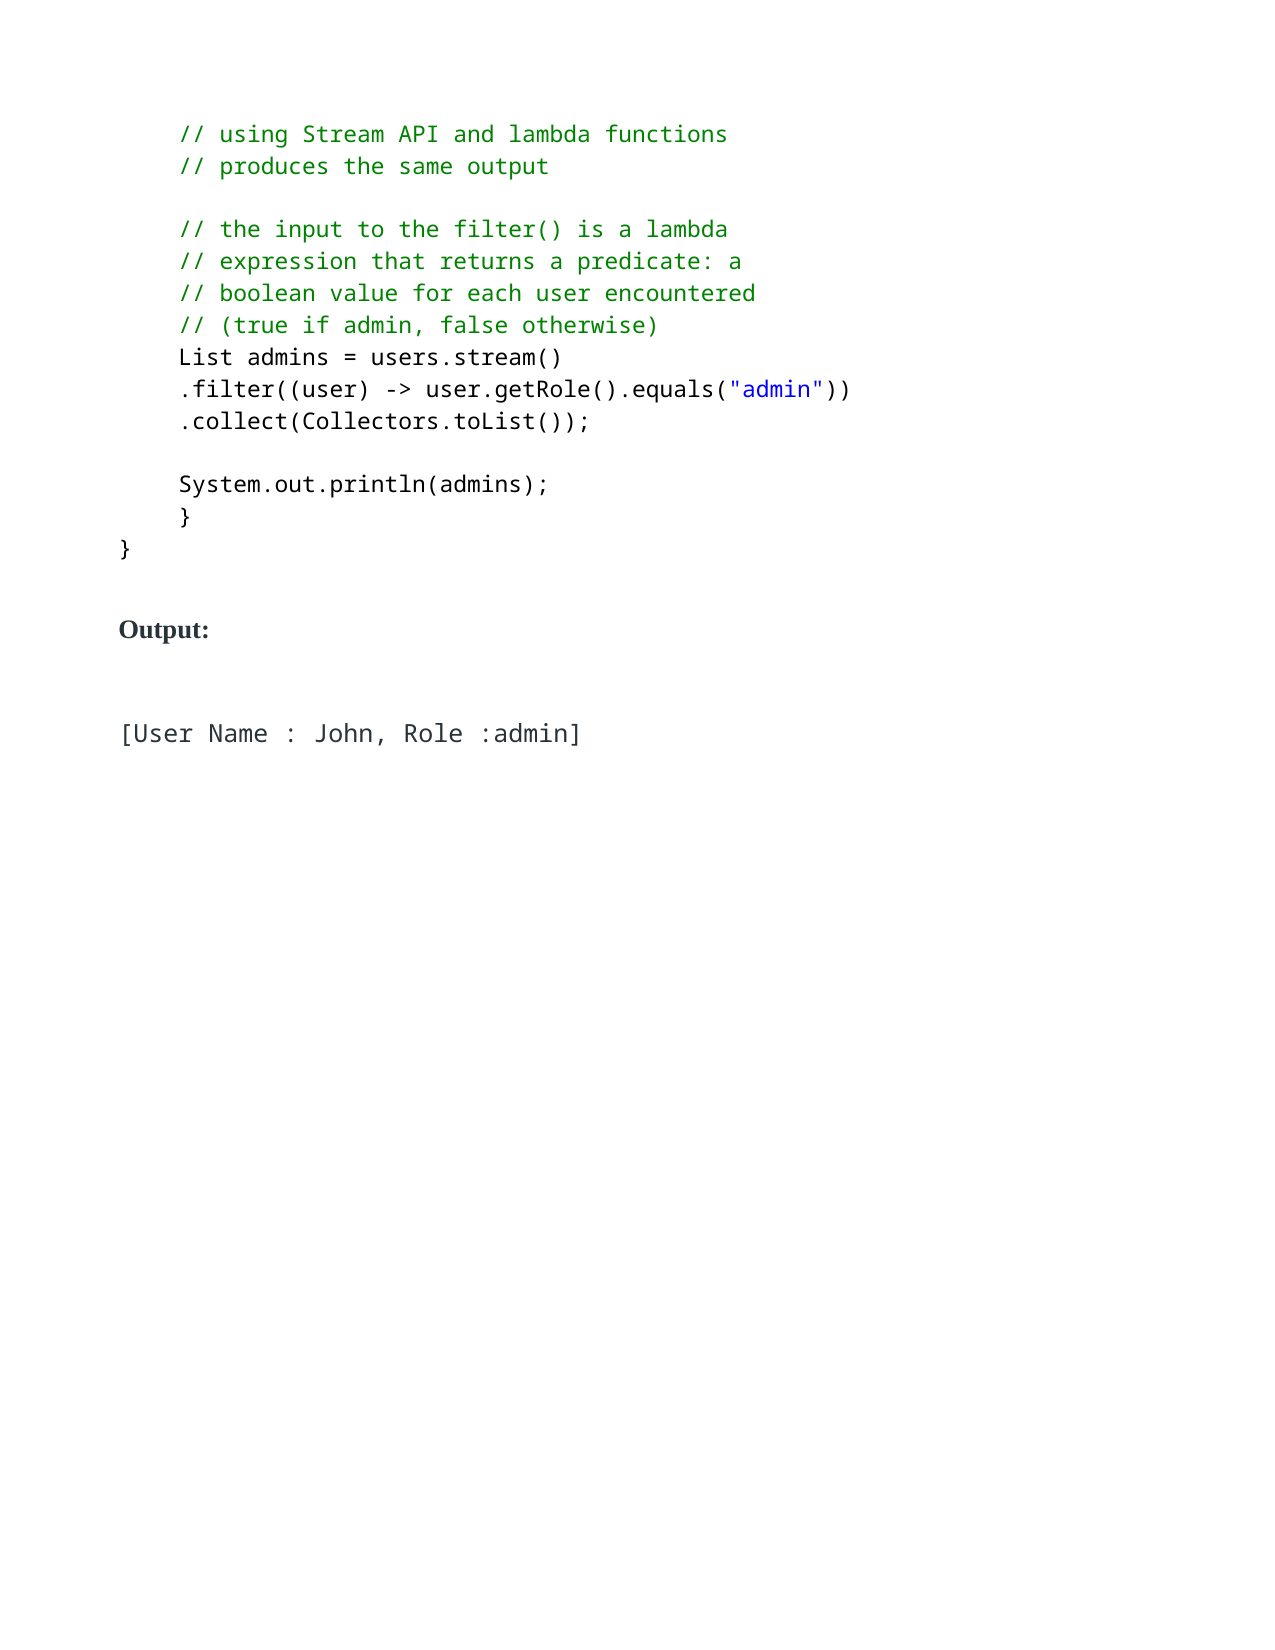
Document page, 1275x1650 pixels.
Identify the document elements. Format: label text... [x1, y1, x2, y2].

text [User Name : John, Role :admin] [118, 716, 1157, 750]
text Output: [118, 614, 1157, 695]
table_header // using Stream API and lambda functions // produces the same output // the input to the filter() is a lambda // expression that returns a predicate: a // boolean value for each user encountered // (true if admin, false otherwise) List admins = users.stream() .filter((user) -> user.getRole().equals("admin")) .collect(Collectors.toList()); System.out.println(admins); } } [118, 118, 1159, 563]
